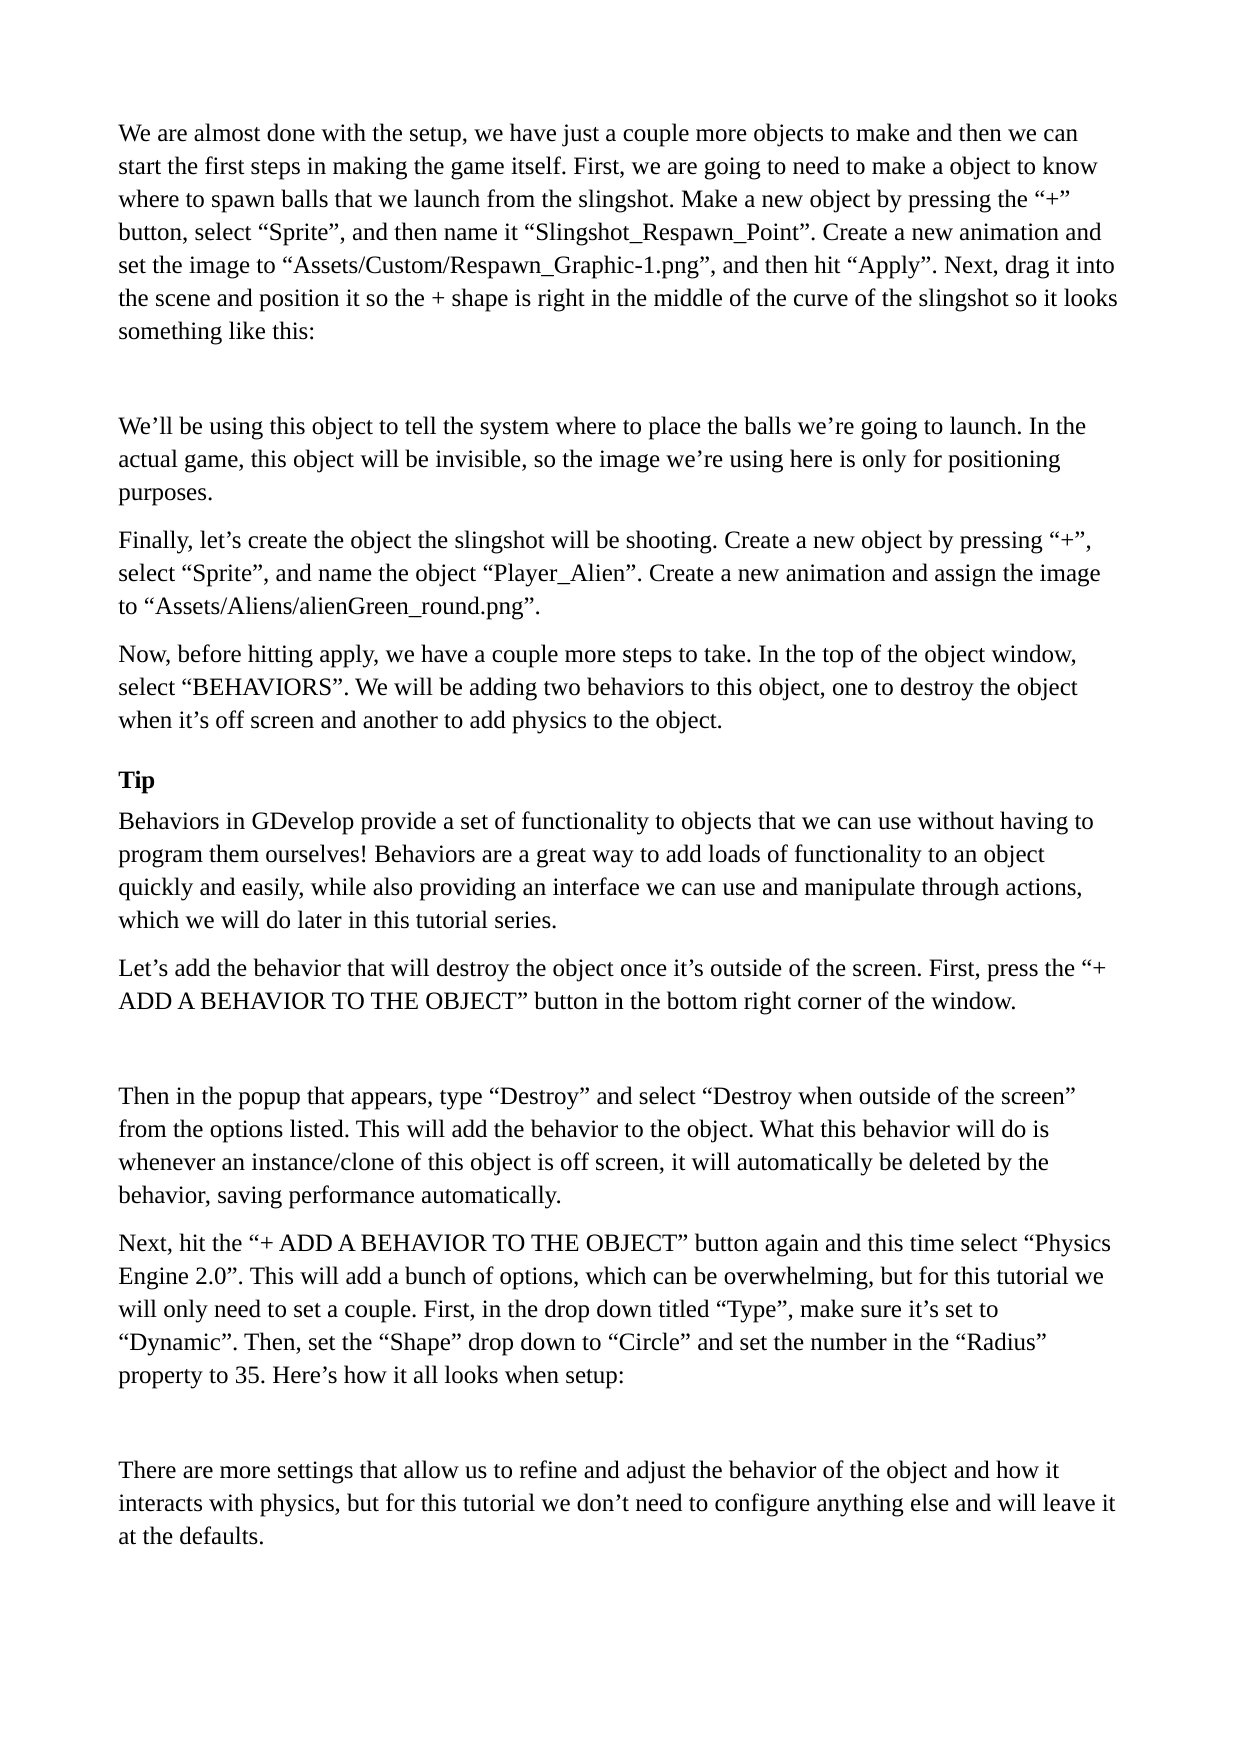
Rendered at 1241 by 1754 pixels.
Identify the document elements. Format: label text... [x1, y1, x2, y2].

text Next, hit the “+ ADD A BEHAVIOR TO THE OBJECT” button again and this time select “Physics Engine 2.0”. This will add a bunch of options, which can be overwhelming, but for this tutorial we will only need to set a couple. First, in the drop down titled “Type”, make sure it’s set to “Dynamic”. Then, set the “Shape” drop down to “Circle” and set the number in the “Radius” property to 35. Here’s how it all looks when setup: [118, 1228, 1122, 1388]
text Finally, let’s create the object the slingshot will be shooting. Create a new object by pressing “+”, select “Sprite”, and name the object “Player_Alien”. Create a new animation and assign the image to “Assets/Aliens/alienGreen_round.png”. [118, 525, 1122, 620]
text Now, before hitting apply, we have a couple more steps to take. In the top of the object window, select “BEHAVIORS”. We will be adding two behaviors to this object, one to destroy the object when it’s off screen and another to add physics to the object. [118, 639, 1122, 733]
text Let’s add the behavior that will destroy the object once it’s outside of the screen. First, press the “+ ADD A BEHAVIOR TO THE OBJECT” button in the bottom right corner of the window. [118, 953, 1122, 1014]
text Behaviors in GDevelop provide a set of functionality to objects that we can use without having to program them ourselves! Behaviors are a great way to add loads of functionality to an object quickly and easily, while also providing an interface we can use and manipulate through actions, which we will do later in this tutorial series. [118, 806, 1122, 934]
text We are almost done with the setup, we have just a couple more objects to make and then we can start the first steps in making the game itself. First, we are going to need to make a object to know where to spawn balls that we launch from the slingshot. Make a new object by pressing the “+” button, select “Sprite”, and then name it “Slingshot_Respawn_Point”. Create a new animation and set the image to “Assets/Custom/Respawn_Graphic-1.png”, and then hit “Apply”. Next, drag it into the scene and position it so the + shape is right in the middle of the curve of the slingshot so it looks something like this: [118, 118, 1122, 345]
text There are more settings that allow us to refine and adjust the behavior of the object and how it interacts with physics, but for this tutorial we don’t need to configure anything else and will leave it at the defaults. [118, 1455, 1122, 1550]
text Then in the popup that appears, type “Destroy” and select “Destroy when outside of the screen” from the options listed. This will add the behavior to the object. What this behavior will do is whenever an instance/clone of this object is off screen, it will automatically be deleted by the behavior, saving performance automatically. [118, 1081, 1122, 1209]
subtitle Tip [118, 765, 1122, 794]
text We’ll be using this object to tell the system where to place the balls we’re going to launch. In the actual game, this object will be invisible, so the image we’re using here is only for positioning purposes. [118, 411, 1122, 506]
